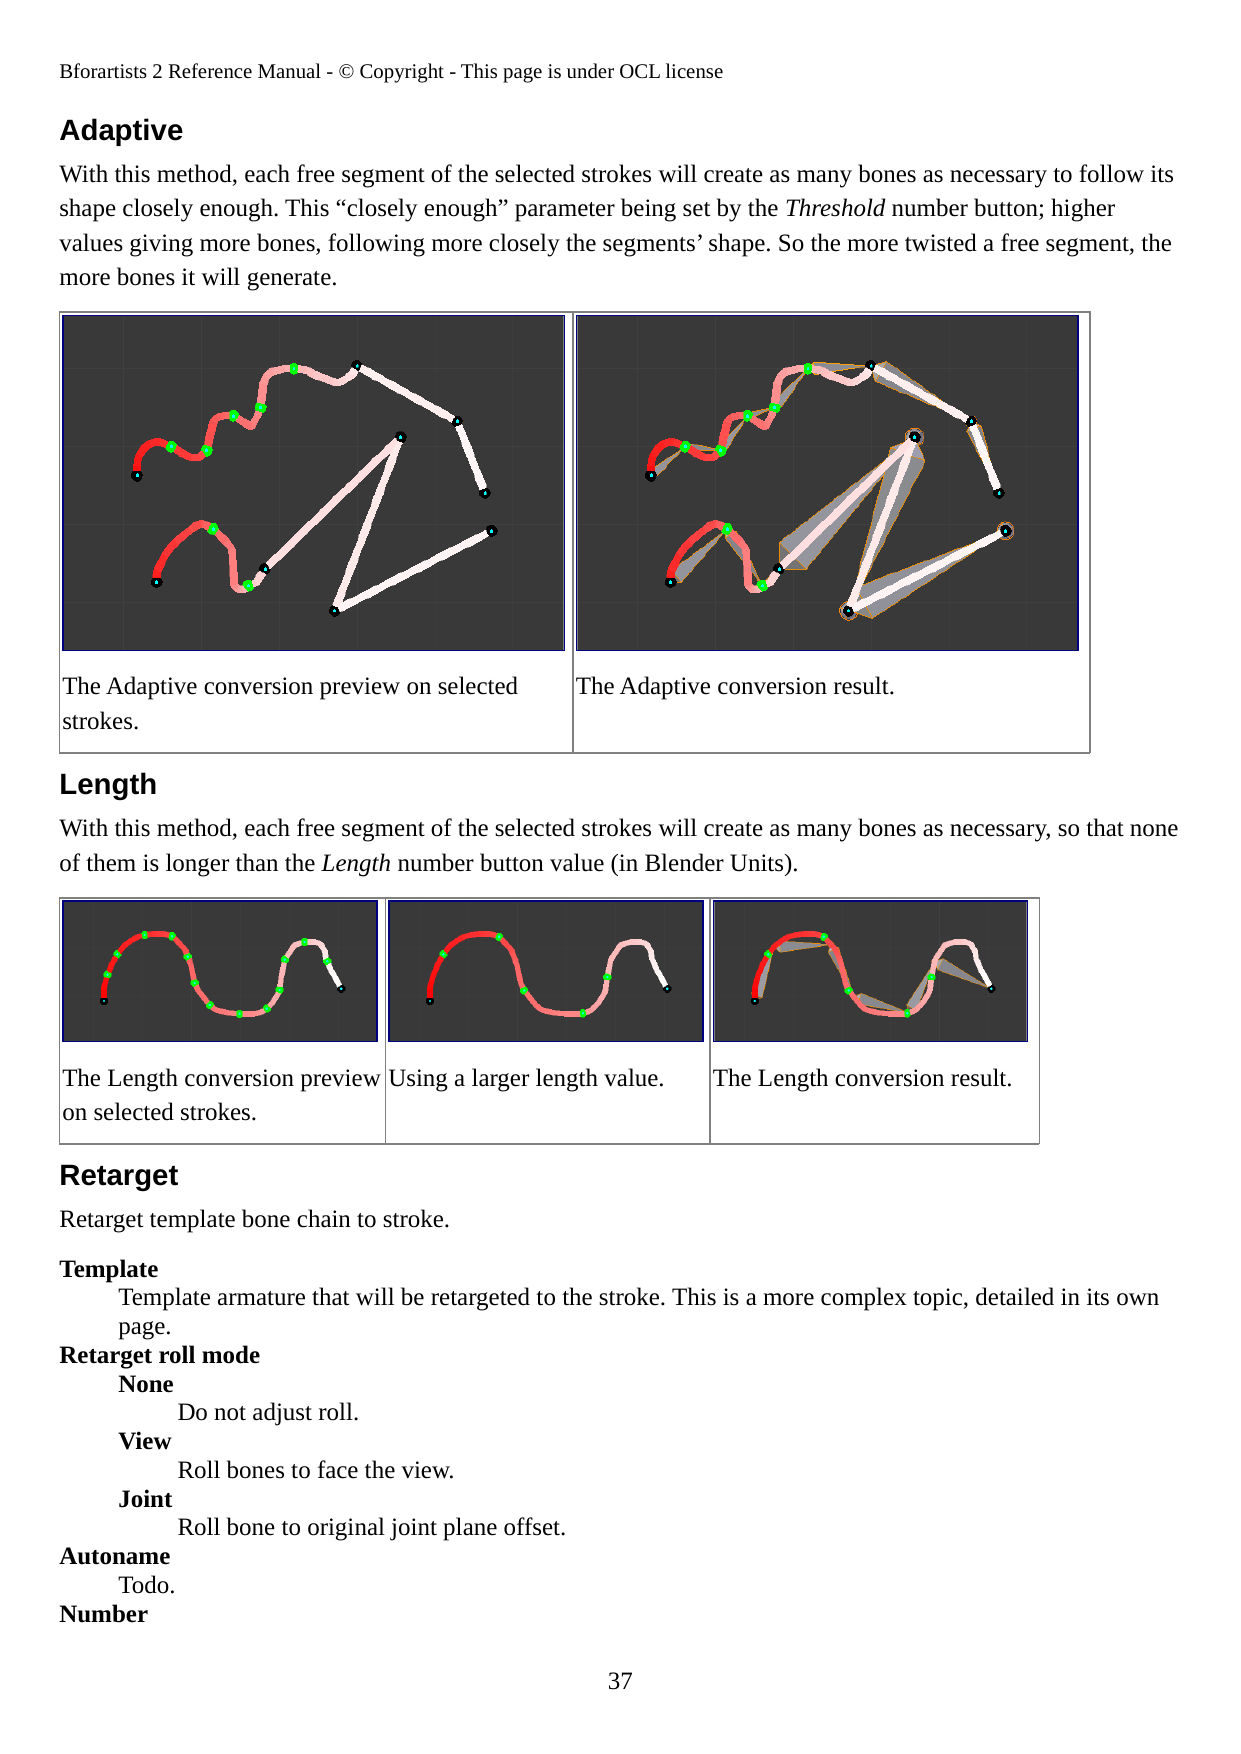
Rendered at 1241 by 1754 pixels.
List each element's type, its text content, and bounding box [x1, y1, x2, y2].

subtitle Number [59, 1599, 1181, 1627]
picture [577, 316, 1077, 650]
text With this method, each free segment of the selected strokes will create as many bones as necessary, so that none of them is longer than the Length number button value (in Blender Units). [59, 813, 1181, 877]
text Retarget template bone chain to stroke. [59, 1204, 1181, 1233]
picture [714, 902, 1027, 1041]
subtitle Length [59, 767, 1181, 801]
table_header The Length conversion result. [711, 899, 1039, 1143]
subtitle Adaptive [59, 113, 1181, 146]
list Roll bone to original joint plane offset. [177, 1512, 1181, 1541]
picture [64, 902, 376, 1041]
subtitle None [118, 1369, 1181, 1397]
subtitle View [118, 1426, 1181, 1455]
table_header The Adaptive conversion preview on selected strokes. [60, 313, 572, 752]
subtitle Retarget [59, 1158, 1181, 1192]
table_header The Length conversion preview on selected strokes. [60, 899, 385, 1143]
list Do not adjust roll. [177, 1397, 1181, 1426]
list Template armature that will be retargeted to the stroke. This is a more complex topic, detailed in its own page. [118, 1282, 1181, 1340]
table_header Using a larger length value. [386, 899, 709, 1143]
subtitle Autoname [59, 1541, 1181, 1570]
subtitle Template [59, 1254, 1181, 1282]
list Roll bones to face the view. [177, 1455, 1181, 1484]
list Todo. [118, 1570, 1181, 1599]
picture [64, 316, 564, 650]
subtitle Joint [118, 1484, 1181, 1512]
picture [390, 902, 702, 1041]
text With this method, each free segment of the selected strokes will create as many bones as necessary to follow its shape closely enough. This “closely enough” parameter being set by the Threshold number button; higher values giving more bones, following more closely the segments’ shape. So the more twisted a free segment, the more bones it will generate. [59, 159, 1181, 291]
table_header The Adaptive conversion result. [574, 313, 1089, 752]
subtitle Retarget roll mode [59, 1340, 1181, 1369]
